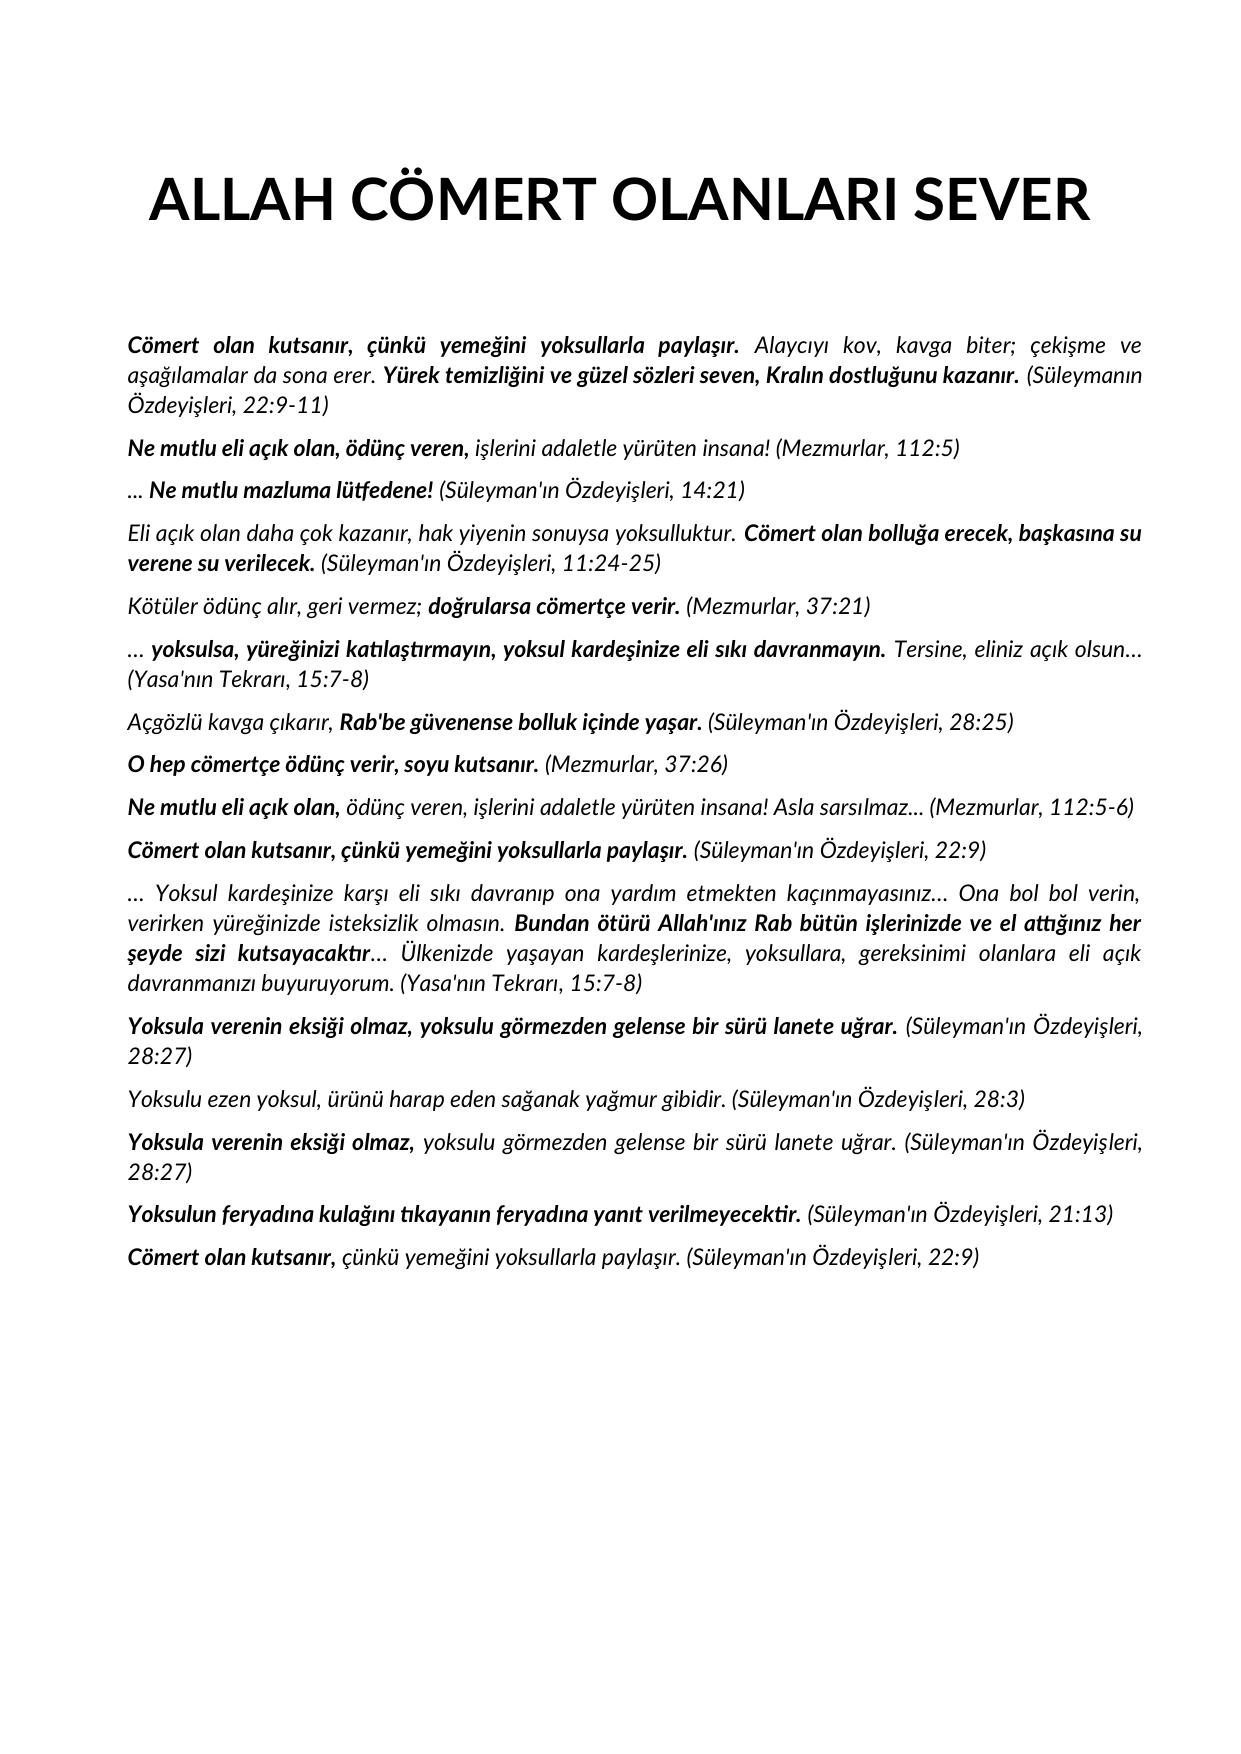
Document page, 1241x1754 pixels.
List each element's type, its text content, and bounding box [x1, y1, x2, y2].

text Yoksulun feryadına kulağını tıkayanın feryadına yanıt verilmeyecektir. (Süleyman'ın Özdeyişleri, 21:13) [127, 1200, 1143, 1228]
text Ne mutlu eli açık olan, ödünç veren, işlerini adaletle yürüten insana! (Mezmurlar, 112:5) [127, 433, 1143, 461]
text Kötüler ödünç alır, geri vermez; doğrularsa cömertçe verir. (Mezmurlar, 37:21) [127, 592, 1143, 619]
text Ne mutlu eli açık olan, ödünç veren, işlerini adaletle yürüten insana! Asla sarsılmaz... (Mezmurlar, 112:5-6) [127, 793, 1143, 820]
subtitle ALLAH CÖMERT OLANLARI SEVER [75, 162, 1165, 232]
text ... Ne mutlu mazluma lütfedene! (Süleyman'ın Özdeyişleri, 14:21) [127, 476, 1143, 504]
text O hep cömertçe ödünç verir, soyu kutsanır. (Mezmurlar, 37:26) [127, 750, 1143, 778]
text Eli açık olan daha çok kazanır, hak yiyenin sonuysa yoksulluktur. Cömert olan bolluğa erecek, başkasına su verene su verilecek. (Süleyman'ın Özdeyişleri, 11:24-25) [127, 519, 1143, 577]
text Açgözlü kavga çıkarır, Rab'be güvenense bolluk içinde yaşar. (Süleyman'ın Özdeyişleri, 28:25) [127, 707, 1143, 735]
text Yoksula verenin eksiği olmaz, yoksulu görmezden gelense bir sürü lanete uğrar. (Süleyman'ın Özdeyişleri, 28:27) [127, 1012, 1143, 1069]
text Cömert olan kutsanır, çünkü yemeğini yoksullarla paylaşır. (Süleyman'ın Özdeyişleri, 22:9) [127, 836, 1143, 863]
text Cömert olan kutsanır, çünkü yemeğini yoksullarla paylaşır. (Süleyman'ın Özdeyişleri, 22:9) [127, 1243, 1143, 1270]
text Cömert olan kutsanır, çünkü yemeğini yoksullarla paylaşır. Alaycıyı kov, kavga biter; çekişme ve aşağılamalar da sona erer. Yürek temizliğini ve güzel sözleri seven, Kralın dostluğunu kazanır. (Süleymanın Özdeyişleri, 22:9-11) [127, 330, 1143, 418]
text … yoksulsa, yüreğinizi katılaştırmayın, yoksul kardeşinize eli sıkı davranmayın. Tersine, eliniz açık olsun… (Yasa'nın Tekrarı, 15:7-8) [127, 634, 1143, 692]
text Yoksulu ezen yoksul, ürünü harap eden sağanak yağmur gibidir. (Süleyman'ın Özdeyişleri, 28:3) [127, 1084, 1143, 1112]
text Yoksula verenin eksiği olmaz, yoksulu görmezden gelense bir sürü lanete uğrar. (Süleyman'ın Özdeyişleri, 28:27) [127, 1127, 1143, 1185]
text … Yoksul kardeşinize karşı eli sıkı davranıp ona yardım etmekten kaçınmayasınız… Ona bol bol verin, verirken yüreğinizde isteksizlik olmasın. Bundan ötürü Allah'ınız Rab bütün işlerinizde ve el attığınız her şeyde sizi kutsayacaktır… Ülkenizde yaşayan kardeşlerinize, yoksullara, gereksinimi olanlara eli açık davranmanızı buyuruyorum. (Yasa'nın Tekrarı, 15:7-8) [127, 878, 1143, 996]
